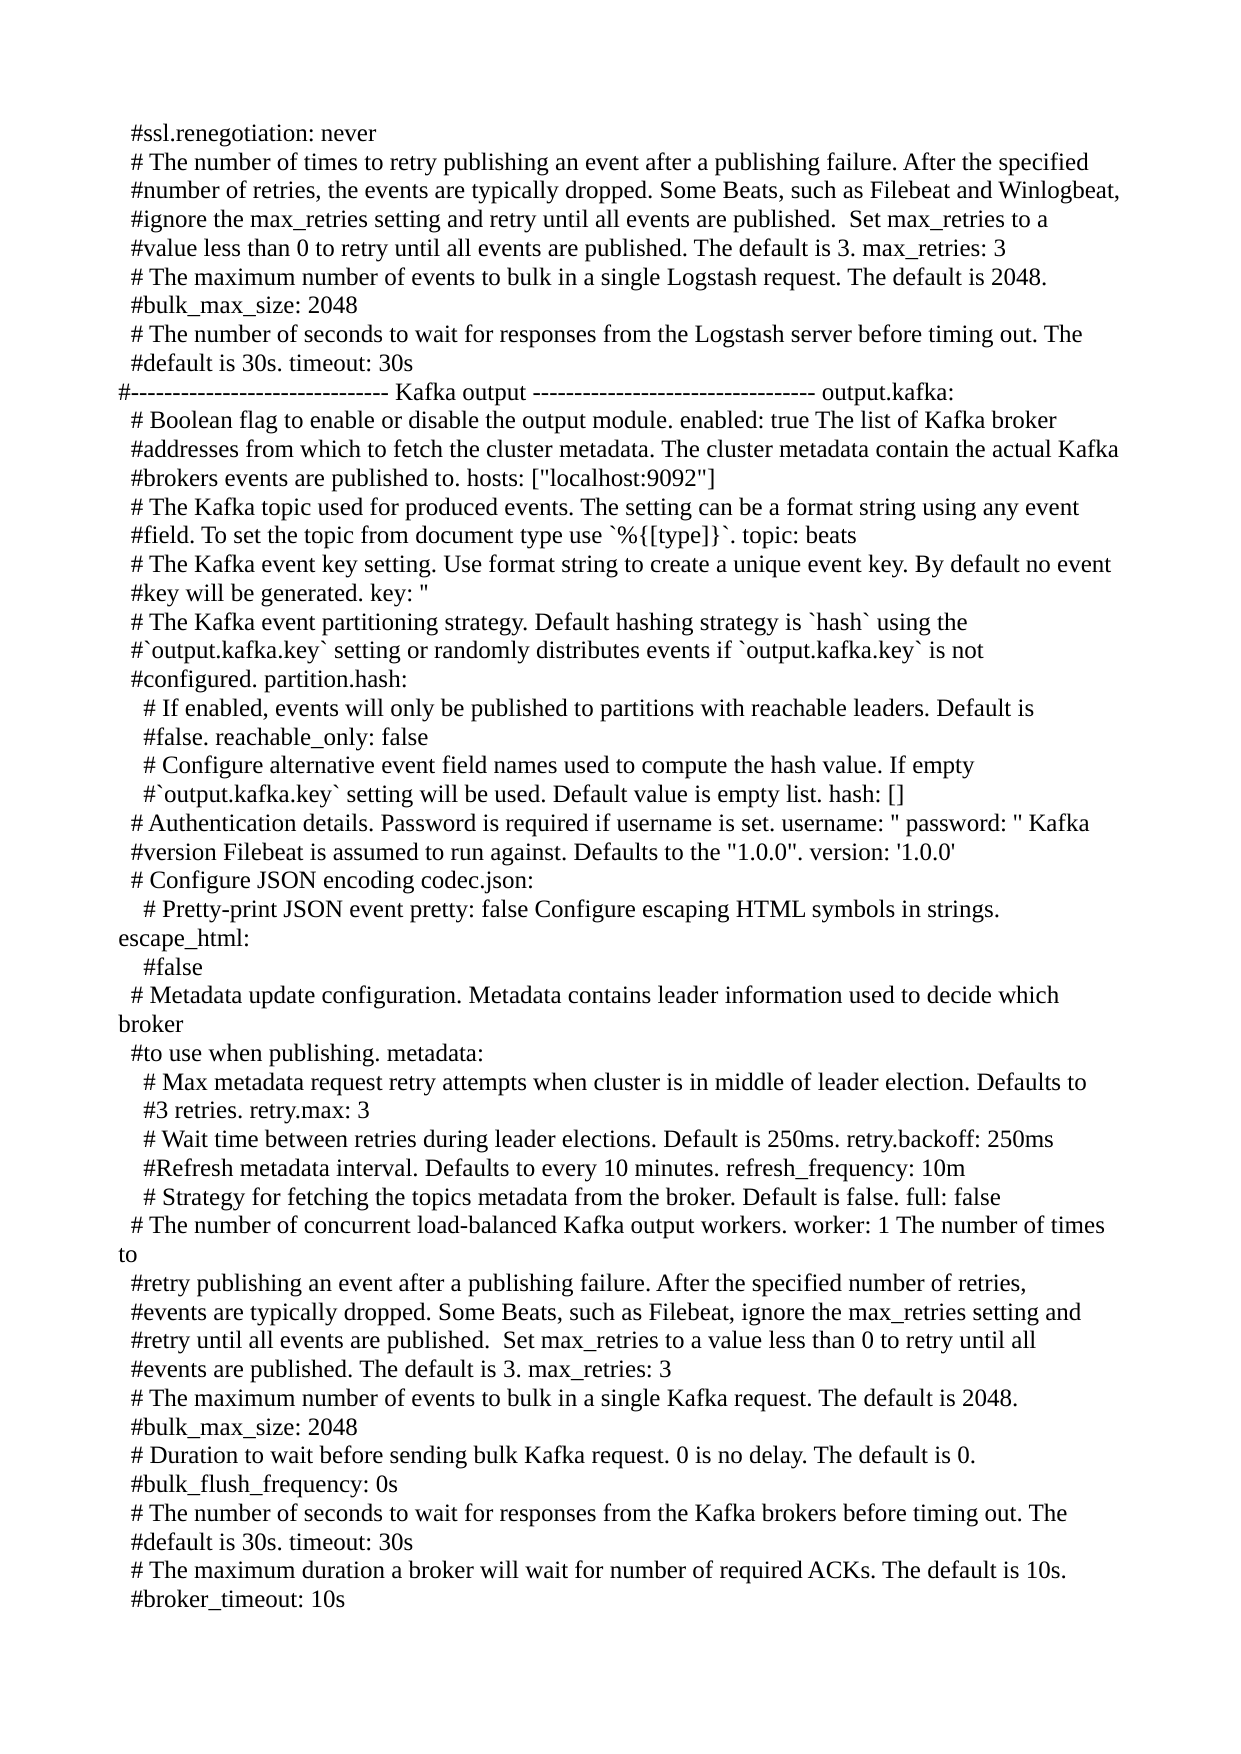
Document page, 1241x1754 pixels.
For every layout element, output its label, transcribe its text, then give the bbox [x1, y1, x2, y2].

text #------------------------------- Kafka output ---------------------------------- output.kafka: [118, 377, 1122, 406]
text # Boolean flag to enable or disable the output module. enabled: true The list of Kafka broker [118, 406, 1122, 434]
text # The Kafka topic used for produced events. The setting can be a format string using any event [118, 492, 1122, 521]
text #retry publishing an event after a publishing failure. After the specified number of retries, [118, 1268, 1122, 1297]
text #3 retries. retry.max: 3 [118, 1096, 1122, 1124]
text # Pretty-print JSON event pretty: false Configure escaping HTML symbols in strings. escape_html: [118, 894, 1122, 952]
text #events are typically dropped. Some Beats, such as Filebeat, ignore the max_retries setting and [118, 1297, 1122, 1326]
text # The maximum number of events to bulk in a single Logstash request. The default is 2048. [118, 262, 1122, 291]
text # If enabled, events will only be published to partitions with reachable leaders. Default is [118, 693, 1122, 722]
text # Duration to wait before sending bulk Kafka request. 0 is no delay. The default is 0. [118, 1441, 1122, 1469]
text # The number of seconds to wait for responses from the Logstash server before timing out. The [118, 319, 1122, 348]
text # The maximum number of events to bulk in a single Kafka request. The default is 2048. [118, 1383, 1122, 1412]
text # The Kafka event key setting. Use format string to create a unique event key. By default no event [118, 549, 1122, 578]
text # Configure JSON encoding codec.json: [118, 866, 1122, 894]
text #ignore the max_retries setting and retry until all events are published. Set max_retries to a [118, 204, 1122, 233]
text #field. To set the topic from document type use `%{[type]}`. topic: beats [118, 521, 1122, 549]
text #Refresh metadata interval. Defaults to every 10 minutes. refresh_frequency: 10m [118, 1153, 1122, 1182]
text #addresses from which to fetch the cluster metadata. The cluster metadata contain the actual Kafka [118, 434, 1122, 463]
text #number of retries, the events are typically dropped. Some Beats, such as Filebeat and Winlogbeat, [118, 176, 1122, 204]
text #bulk_max_size: 2048 [118, 291, 1122, 319]
text #key will be generated. key: '' [118, 578, 1122, 607]
text # The maximum duration a broker will wait for number of required ACKs. The default is 10s. [118, 1556, 1122, 1584]
text #bulk_flush_frequency: 0s [118, 1469, 1122, 1498]
text # The number of times to retry publishing an event after a publishing failure. After the specified [118, 147, 1122, 176]
text # Configure alternative event field names used to compute the hash value. If empty [118, 751, 1122, 779]
text #to use when publishing. metadata: [118, 1038, 1122, 1067]
text #brokers events are published to. hosts: ["localhost:9092"] [118, 463, 1122, 492]
text # Wait time between retries during leader elections. Default is 250ms. retry.backoff: 250ms [118, 1124, 1122, 1153]
text # The Kafka event partitioning strategy. Default hashing strategy is `hash` using the [118, 607, 1122, 636]
text #events are published. The default is 3. max_retries: 3 [118, 1354, 1122, 1383]
text #retry until all events are published. Set max_retries to a value less than 0 to retry until all [118, 1326, 1122, 1354]
text #`output.kafka.key` setting or randomly distributes events if `output.kafka.key` is not [118, 636, 1122, 664]
text # The number of concurrent load-balanced Kafka output workers. worker: 1 The number of times to [118, 1211, 1122, 1268]
text #default is 30s. timeout: 30s [118, 1527, 1122, 1556]
text #ssl.renegotiation: never [118, 118, 1122, 147]
text #bulk_max_size: 2048 [118, 1412, 1122, 1441]
text # Metadata update configuration. Metadata contains leader information used to decide which broker [118, 981, 1122, 1038]
text #configured. partition.hash: [118, 664, 1122, 693]
text #false [118, 952, 1122, 981]
text #false. reachable_only: false [118, 722, 1122, 751]
text #version Filebeat is assumed to run against. Defaults to the "1.0.0". version: '1.0.0' [118, 837, 1122, 866]
text # Max metadata request retry attempts when cluster is in middle of leader election. Defaults to [118, 1067, 1122, 1096]
text # Strategy for fetching the topics metadata from the broker. Default is false. full: false [118, 1182, 1122, 1211]
text #`output.kafka.key` setting will be used. Default value is empty list. hash: [] [118, 779, 1122, 808]
text # The number of seconds to wait for responses from the Kafka brokers before timing out. The [118, 1498, 1122, 1527]
text # Authentication details. Password is required if username is set. username: '' password: '' Kafka [118, 808, 1122, 837]
text #value less than 0 to retry until all events are published. The default is 3. max_retries: 3 [118, 233, 1122, 262]
text #default is 30s. timeout: 30s [118, 348, 1122, 377]
text #broker_timeout: 10s [118, 1584, 1122, 1613]
